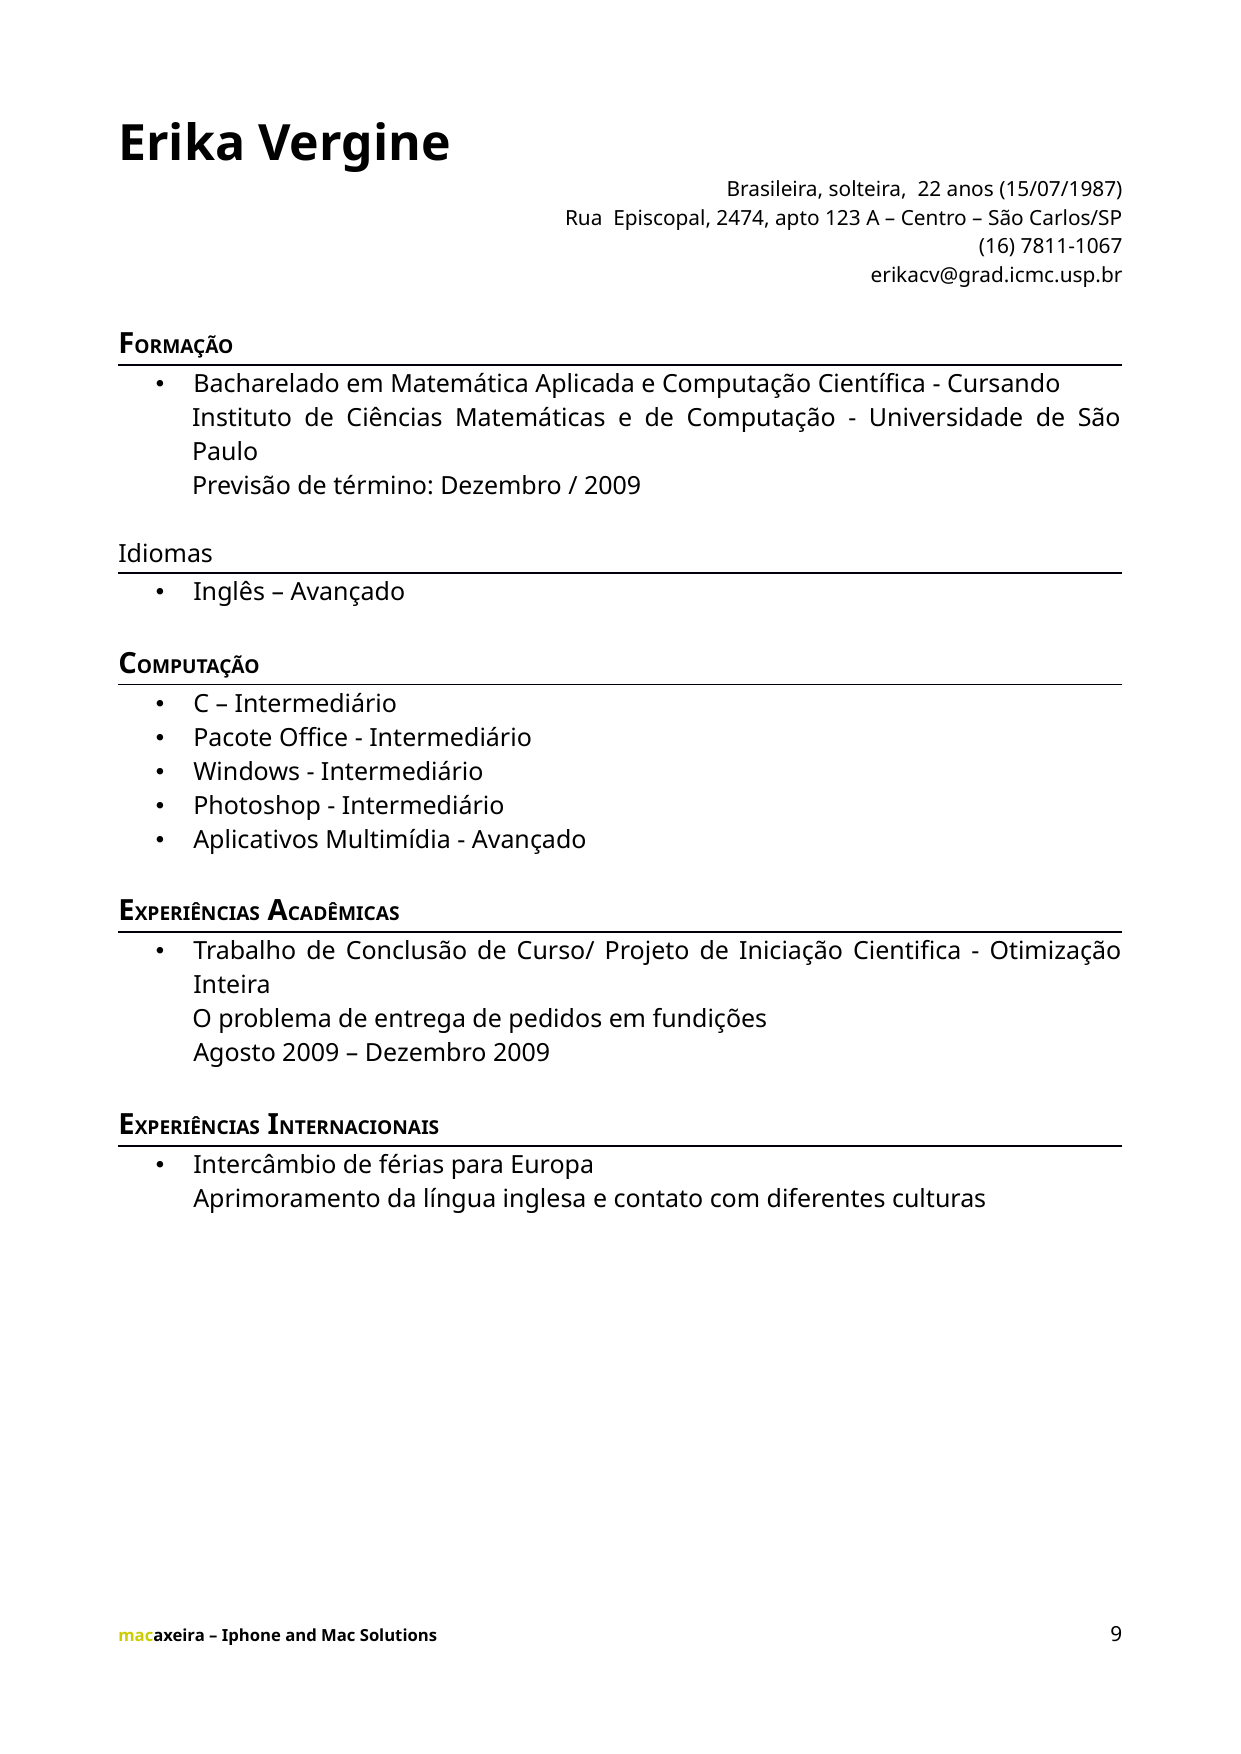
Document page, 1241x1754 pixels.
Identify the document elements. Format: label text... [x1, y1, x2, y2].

list Intercâmbio de férias para Europa [156, 1147, 1122, 1181]
text Computação [118, 642, 1122, 684]
list Aplicativos Multimídia - Avançado [156, 821, 1122, 856]
list Agosto 2009 – Dezembro 2009 [156, 1035, 1122, 1069]
text Brasileira, solteira, 22 anos (15/07/1987) [118, 174, 1122, 203]
text Previsão de término: Dezembro / 2009 [192, 468, 1122, 502]
list C – Intermediário [156, 685, 1122, 719]
text Experiências Acadêmicas [118, 889, 1122, 931]
text erikacv@grad.icmc.usp.br [118, 260, 1122, 288]
text Erika Vergine [118, 106, 1122, 174]
list Trabalho de Conclusão de Curso/ Projeto de Iniciação Cientifica - Otimização Inteira [156, 933, 1122, 1001]
text Formação [118, 322, 1122, 364]
text Instituto de Ciências Matemáticas e de Computação - Universidade de São Paulo [192, 400, 1122, 468]
list Pacote Office - Intermediário [156, 719, 1122, 753]
list Inglês – Avançado [156, 574, 1122, 608]
text (16) 7811-1067 [118, 231, 1122, 260]
list Bacharelado em Matemática Aplicada e Computação Científica - Cursando [156, 366, 1122, 400]
list Aprimoramento da língua inglesa e contato com diferentes culturas [156, 1181, 1122, 1215]
text Experiências Internacionais [118, 1103, 1122, 1145]
list Windows - Intermediário [156, 753, 1122, 787]
text O problema de entrega de pedidos em fundições [118, 1001, 1122, 1035]
text Rua Episcopal, 2474, apto 123 A – Centro – São Carlos/SP [118, 203, 1122, 231]
text Idiomas [118, 536, 1122, 572]
list Photoshop - Intermediário [156, 787, 1122, 821]
